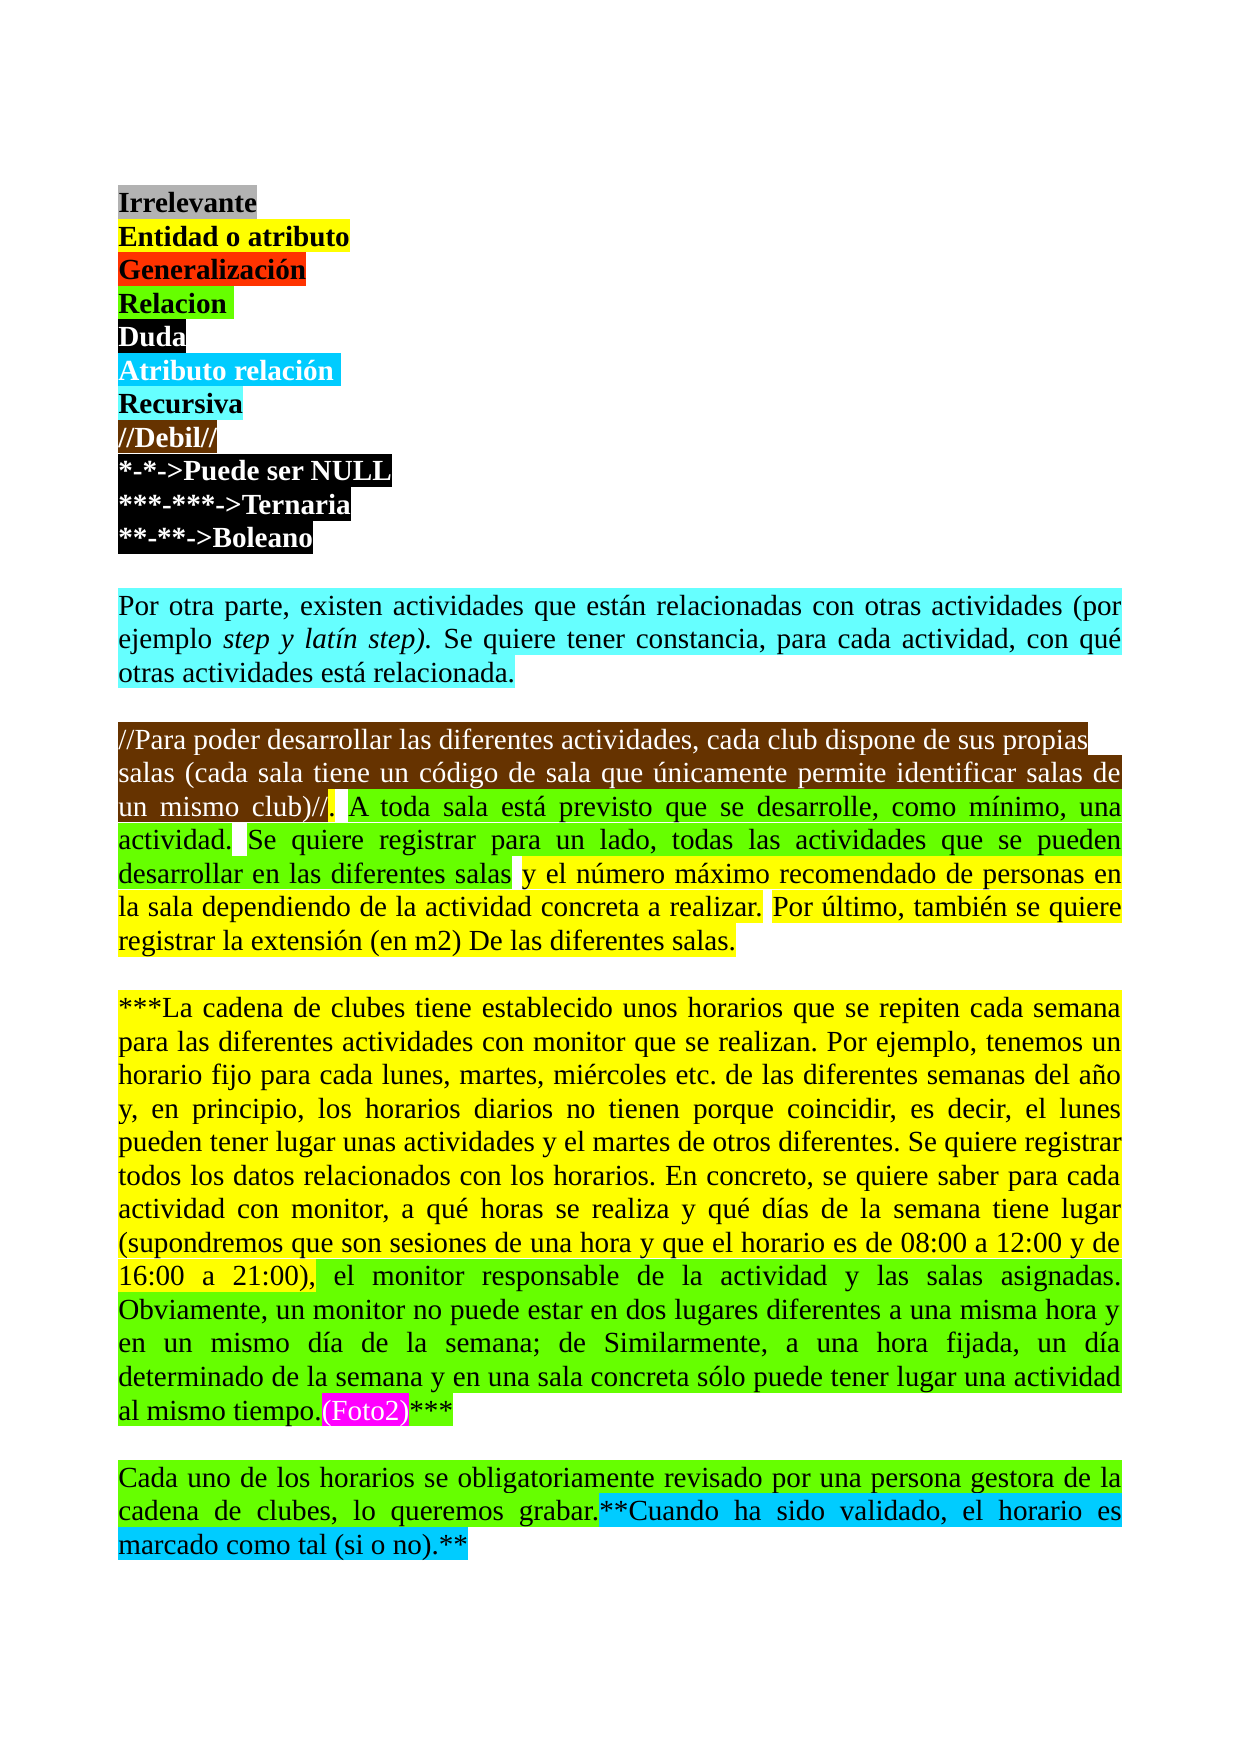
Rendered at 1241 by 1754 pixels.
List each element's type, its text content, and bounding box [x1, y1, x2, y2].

text Recursiva [118, 386, 1122, 420]
text ***La cadena de clubes tiene establecido unos horarios que se repiten cada semana para las diferentes actividades con monitor que se realizan. Por ejemplo, tenemos un horario fijo para cada lunes, martes, miércoles etc. de las diferentes semanas del año y, en principio, los horarios diarios no tienen porque coincidir, es decir, el lunes pueden tener lugar unas actividades y el martes de otros diferentes. Se quiere registrar todos los datos relacionados con los horarios. En concreto, se quiere saber para cada actividad con monitor, a qué horas se realiza y qué días de la semana tiene lugar (supondremos que son sesiones de una hora y que el horario es de 08:00 a 12:00 y de 16:00 a 21:00), el monitor responsable de la actividad y las salas asignadas. Obviamente, un monitor no puede estar en dos lugares diferentes a una misma hora y en un mismo día de la semana; de Similarmente, a una hora fijada, un día determinado de la semana y en una sala concreta sólo puede tener lugar una actividad al mismo tiempo.(Foto2)*** [118, 990, 1122, 1426]
text Generalización [118, 252, 1122, 286]
text //Debil// [118, 420, 1122, 453]
text **-**->Boleano [118, 521, 1122, 554]
text Cada uno de los horarios se obligatoriamente revisado por una persona gestora de la cadena de clubes, lo queremos grabar.**Cuando ha sido validado, el horario es marcado como tal (si o no).** [118, 1460, 1122, 1560]
text Relacion [118, 286, 1122, 319]
text *-*->Puede ser NULL [118, 453, 1122, 487]
text ***-***->Ternaria [118, 487, 1122, 521]
text Entidad o atributo [118, 219, 1122, 252]
text Atributo relación [118, 353, 1122, 386]
text Duda [118, 319, 1122, 353]
text salas (cada sala tiene un código de sala que únicamente permite identificar salas de un mismo club)//. A toda sala está previsto que se desarrolle, como mínimo, una actividad. Se quiere registrar para un lado, todas las actividades que se pueden desarrollar en las diferentes salas y el número máximo recomendado de personas en la sala dependiendo de la actividad concreta a realizar. Por último, también se quiere registrar la extensión (en m2) De las diferentes salas. [118, 755, 1122, 957]
text //Para poder desarrollar las diferentes actividades, cada club dispone de sus propias [118, 722, 1122, 755]
text Por otra parte, existen actividades que están relacionadas con otras actividades (por ejemplo step y latín step). Se quiere tener constancia, para cada actividad, con qué otras actividades está relacionada. [118, 588, 1122, 688]
text Irrelevante [118, 185, 1122, 219]
